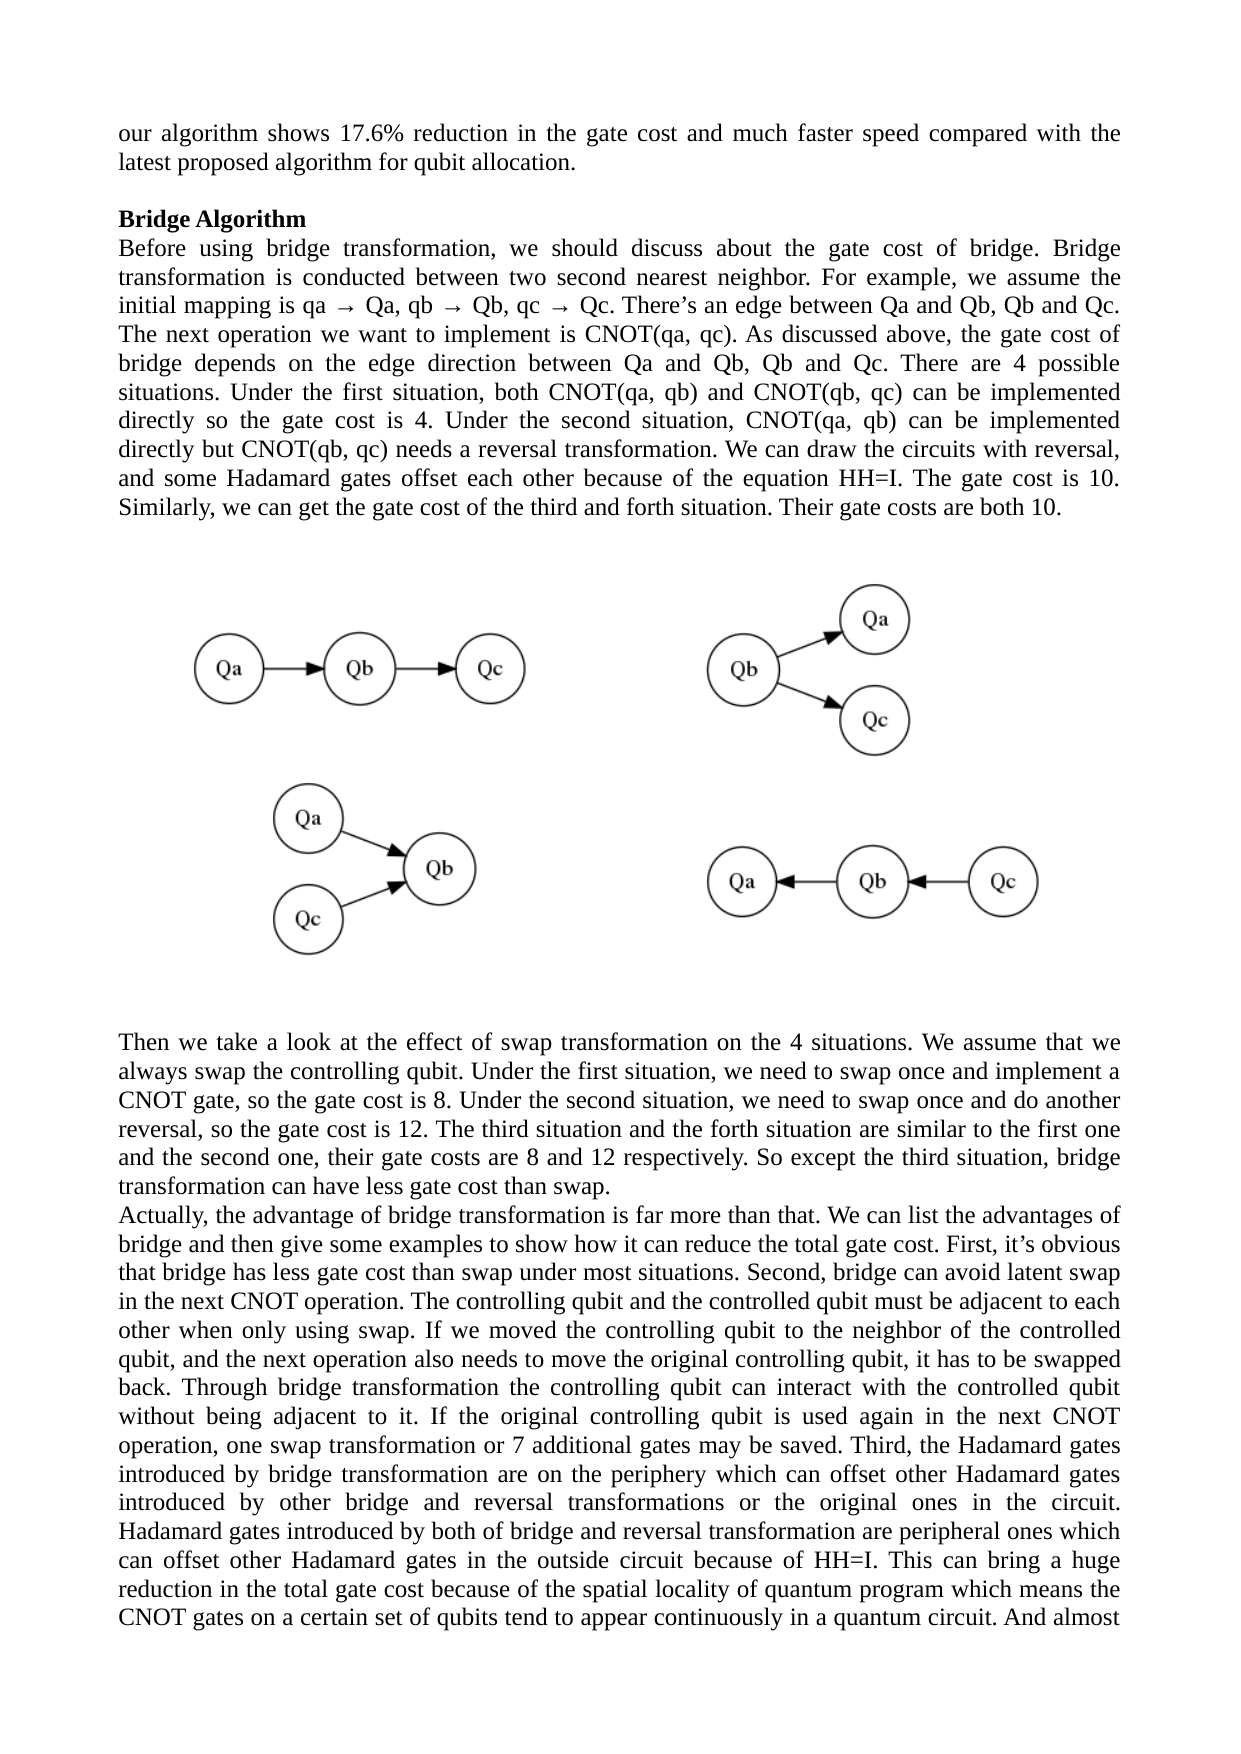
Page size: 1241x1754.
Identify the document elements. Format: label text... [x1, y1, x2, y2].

text Then we take a look at the effect of swap transformation on the 4 situations. We assume that we always swap the controlling qubit. Under the first situation, we need to swap once and implement a CNOT gate, so the gate cost is 8. Under the second situation, we need to swap once and do another reversal, so the gate cost is 12. The third situation and the forth situation are similar to the first one and the second one, their gate costs are 8 and 12 respectively. So except the third situation, bridge transformation can have less gate cost than swap. [118, 1027, 1122, 1200]
text Actually, the advantage of bridge transformation is far more than that. We can list the advantages of bridge and then give some examples to show how it can reduce the total gate cost. First, it’s obvious that bridge has less gate cost than swap under most situations. Second, bridge can avoid latent swap in the next CNOT operation. The controlling qubit and the controlled qubit must be adjacent to each other when only using swap. If we moved the controlling qubit to the neighbor of the controlled qubit, and the next operation also needs to move the original controlling qubit, it has to be swapped back. Through bridge transformation the controlling qubit can interact with the controlled qubit without being adjacent to it. If the original controlling qubit is used again in the next CNOT operation, one swap transformation or 7 additional gates may be saved. Third, the Hadamard gates introduced by bridge transformation are on the periphery which can offset other Hadamard gates introduced by other bridge and reversal transformations or the original ones in the circuit. Hadamard gates introduced by both of bridge and reversal transformation are peripheral ones which can offset other Hadamard gates in the outside circuit because of HH=I. This can bring a huge reduction in the total gate cost because of the spatial locality of quantum program which means the CNOT gates on a certain set of qubits tend to appear continuously in a quantum circuit. And almost [118, 1200, 1122, 1631]
picture [267, 777, 482, 961]
picture [701, 839, 1045, 925]
text Bridge Algorithm [118, 204, 1122, 233]
picture [701, 578, 916, 762]
picture [188, 626, 532, 712]
text our algorithm shows 17.6% reduction in the gate cost and much faster speed compared with the latest proposed algorithm for qubit allocation. [118, 118, 1122, 176]
text Before using bridge transformation, we should discuss about the gate cost of bridge. Bridge transformation is conducted between two second nearest neighbor. For example, we assume the initial mapping is qa → Qa, qb → Qb, qc → Qc. There’s an edge between Qa and Qb, Qb and Qc. The next operation we want to implement is CNOT(qa, qc). As discussed above, the gate cost of bridge depends on the edge direction between Qa and Qb, Qb and Qc. There are 4 possible situations. Under the first situation, both CNOT(qa, qb) and CNOT(qb, qc) can be implemented directly so the gate cost is 4. Under the second situation, CNOT(qa, qb) can be implemented directly but CNOT(qb, qc) needs a reversal transformation. We can draw the circuits with reversal, and some Hadamard gates offset each other because of the equation HH=I. The gate cost is 10. Similarly, we can get the gate cost of the third and forth situation. Their gate costs are both 10. [118, 233, 1122, 521]
